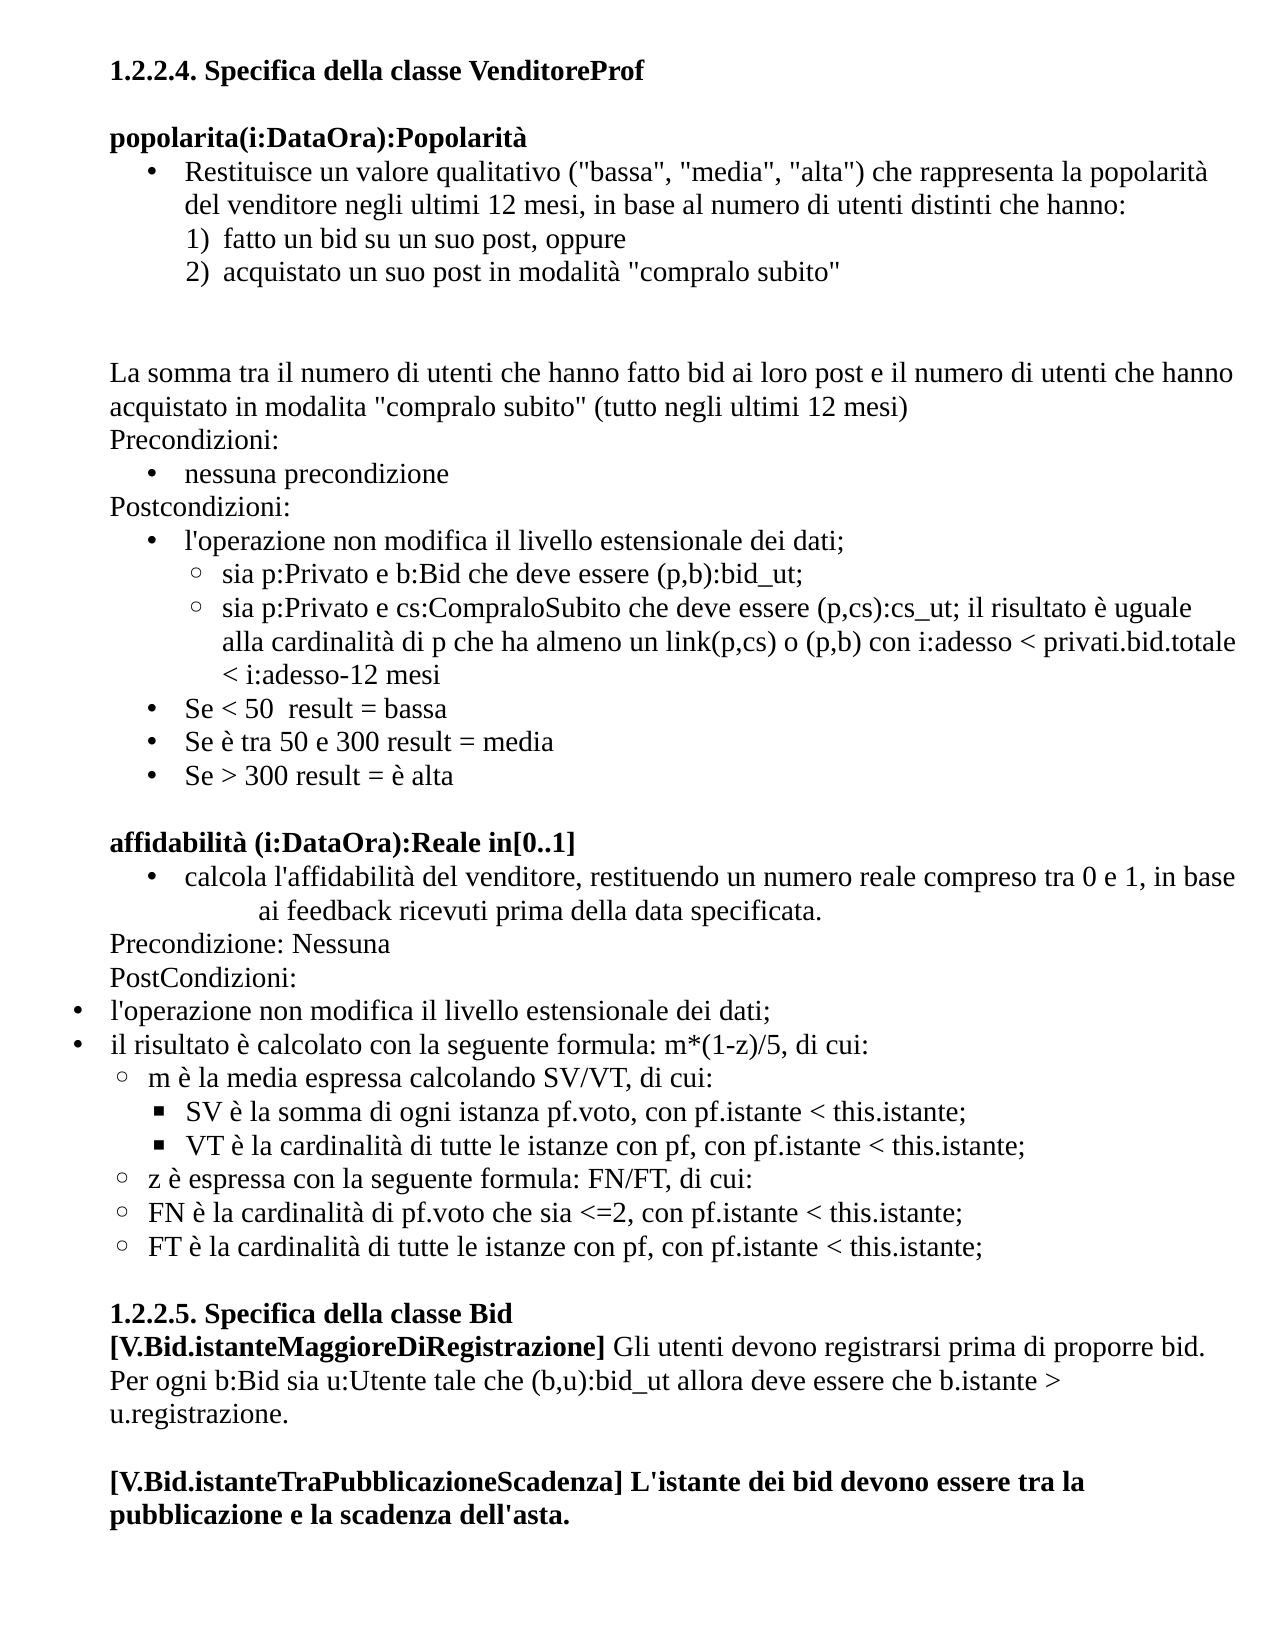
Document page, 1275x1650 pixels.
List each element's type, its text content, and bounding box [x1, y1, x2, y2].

list z è espressa con la seguente formula: FN/FT, di cui: [110, 1161, 1239, 1195]
list calcola l'affidabilità del venditore, restituendo un numero reale compreso tra 0 e 1, in base ai feedback ricevuti prima della data specificata. [147, 859, 1239, 926]
text popolarita(i:DataOra):Popolarità [35, 120, 1239, 154]
list m è la media espressa calcolando SV/VT, di cui: [110, 1061, 1239, 1094]
list FT è la cardinalità di tutte le istanze con pf, con pf.istante < this.istante; [110, 1229, 1239, 1262]
text La somma tra il numero di utenti che hanno fatto bid ai loro post e il numero di utenti che hanno acquistato in modalita "compralo subito" (tutto negli ultimi 12 mesi) [35, 355, 1239, 422]
list nessuna precondizione [147, 456, 1239, 489]
list l'operazione non modifica il livello estensionale dei dati; [73, 993, 1239, 1027]
text Precondizioni: [35, 422, 1239, 456]
list il risultato è calcolato con la seguente formula: m*(1-z)/5, di cui: [73, 1027, 1239, 1061]
text Postcondizioni: [35, 489, 1239, 523]
list sia p:Privato e b:Bid che deve essere (p,b):bid_ut; [184, 557, 1239, 590]
text 1.2.2.4. Specifica della classe VenditoreProf [35, 53, 1239, 87]
text 1.2.2.5. Specifica della classe Bid [35, 1296, 1239, 1329]
list Se > 300 result = è alta [147, 758, 1239, 792]
text [V.Bid.istanteMaggioreDiRegistrazione] Gli utenti devono registrarsi prima di proporre bid. [35, 1329, 1239, 1363]
text Precondizione: Nessuna [35, 926, 1239, 960]
list acquistato un suo post in modalità "compralo subito" [185, 254, 1239, 288]
list FN è la cardinalità di pf.voto che sia <=2, con pf.istante < this.istante; [110, 1195, 1239, 1229]
list Se è tra 50 e 300 result = media [147, 724, 1239, 758]
list l'operazione non modifica il livello estensionale dei dati; [147, 523, 1239, 557]
list Restituisce un valore qualitativo ("bassa", "media", "alta") che rappresenta la popolarità del venditore negli ultimi 12 mesi, in base al numero di utenti distinti che hanno: [147, 154, 1239, 221]
text Per ogni b:Bid sia u:Utente tale che (b,u):bid_ut allora deve essere che b.istante > u.registrazione. [109, 1363, 1239, 1430]
list SV è la somma di ogni istanza pf.voto, con pf.istante < this.istante; [148, 1094, 1239, 1128]
text [V.Bid.istanteTraPubblicazioneScadenza] L'istante dei bid devono essere tra la pubblicazione e la scadenza dell'asta. [109, 1464, 1239, 1531]
text affidabilità (i:DataOra):Reale in[0..1] [35, 825, 1239, 859]
list sia p:Privato e cs:CompraloSubito che deve essere (p,cs):cs_ut; il risultato è uguale alla cardinalità di p che ha almeno un link(p,cs) o (p,b) con i:adesso < privati.bid.totale < i:adesso-12 mesi [184, 590, 1239, 691]
list VT è la cardinalità di tutte le istanze con pf, con pf.istante < this.istante; [148, 1128, 1239, 1161]
text PostCondizioni: [35, 960, 1239, 993]
list fatto un bid su un suo post, oppure [185, 221, 1239, 254]
list Se < 50 result = bassa [147, 691, 1239, 724]
